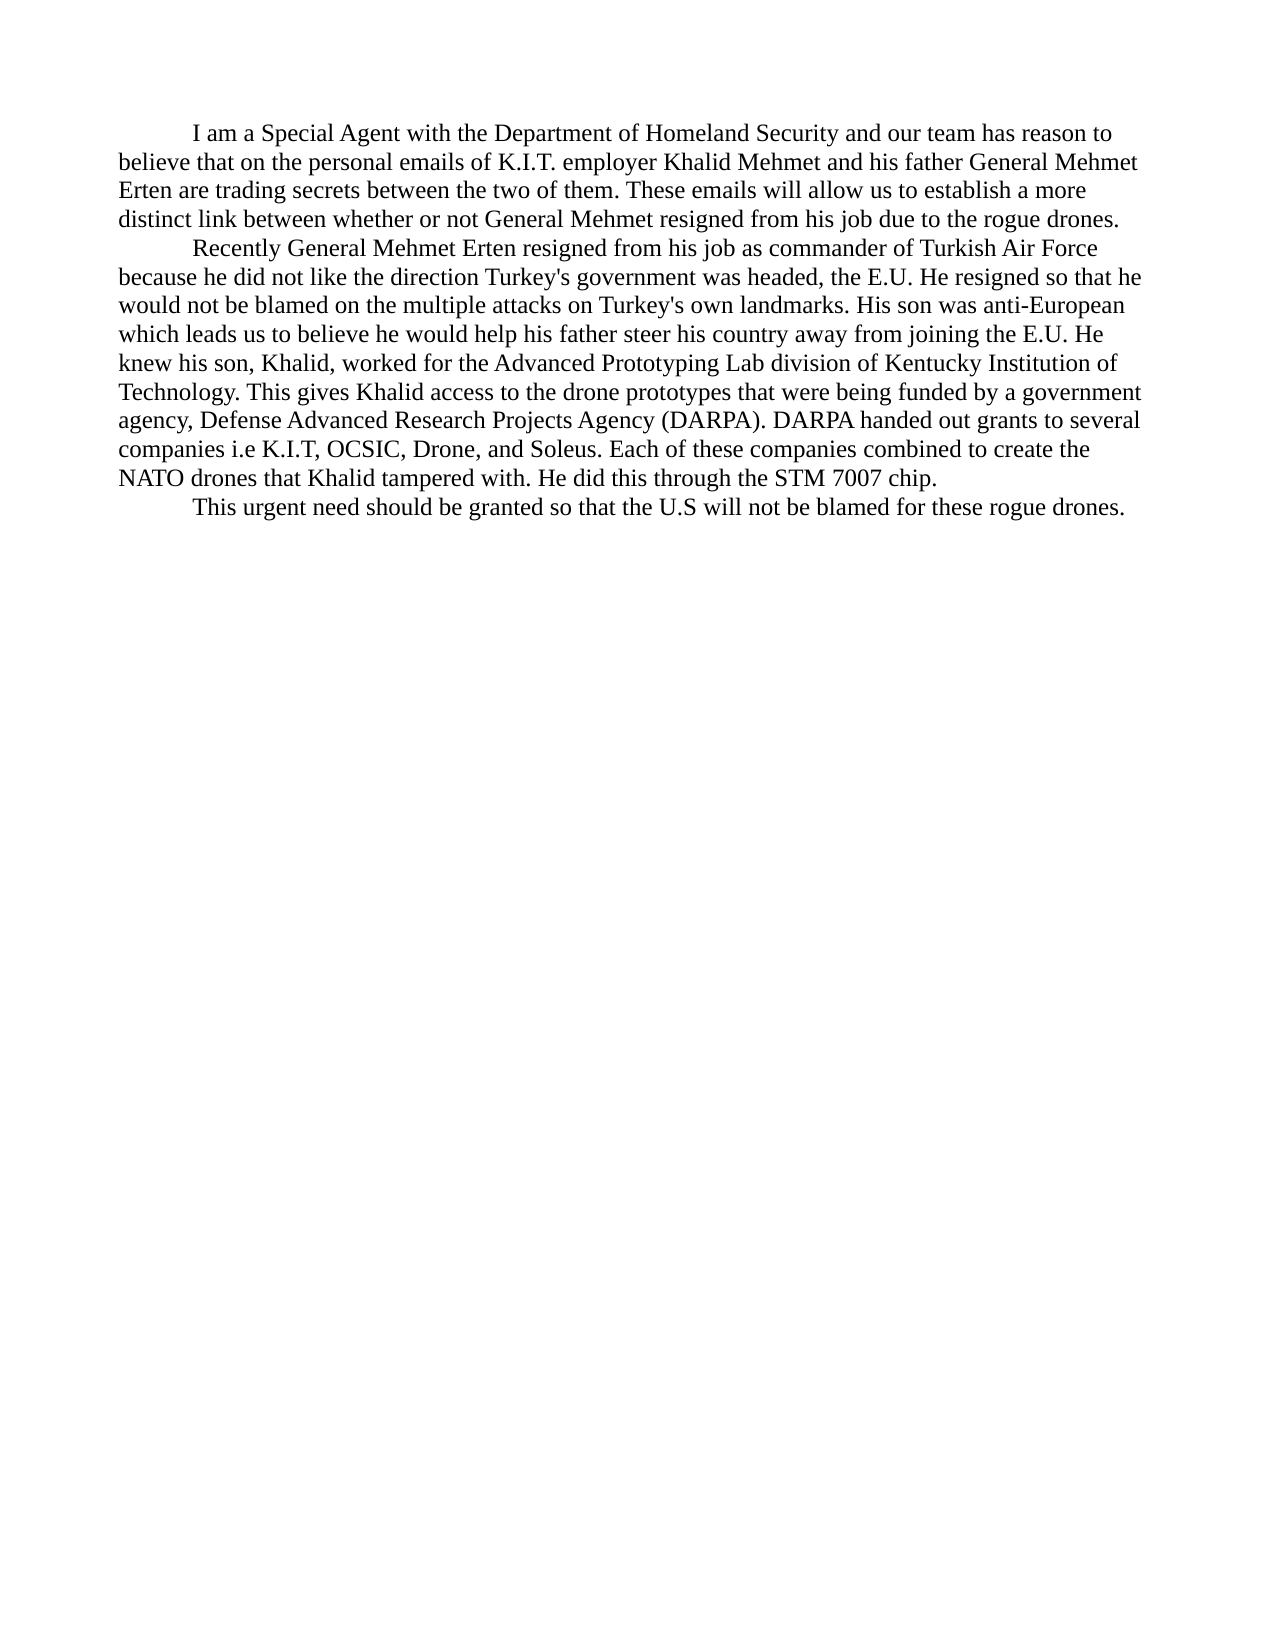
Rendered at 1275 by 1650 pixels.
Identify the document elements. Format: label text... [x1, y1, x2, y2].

text I am a Special Agent with the Department of Homeland Security and our team has reason to believe that on the personal emails of K.I.T. employer Khalid Mehmet and his father General Mehmet Erten are trading secrets between the two of them. These emails will allow us to establish a more distinct link between whether or not General Mehmet resigned from his job due to the rogue drones. [118, 118, 1157, 233]
text This urgent need should be granted so that the U.S will not be blamed for these rogue drones. [118, 492, 1157, 521]
text Recently General Mehmet Erten resigned from his job as commander of Turkish Air Force because he did not like the direction Turkey's government was headed, the E.U. He resigned so that he would not be blamed on the multiple attacks on Turkey's own landmarks. His son was anti-European which leads us to believe he would help his father steer his country away from joining the E.U. He knew his son, Khalid, worked for the Advanced Prototyping Lab division of Kentucky Institution of Technology. This gives Khalid access to the drone prototypes that were being funded by a government agency, Defense Advanced Research Projects Agency (DARPA). DARPA handed out grants to several companies i.e K.I.T, OCSIC, Drone, and Soleus. Each of these companies combined to create the NATO drones that Khalid tampered with. He did this through the STM 7007 chip. [118, 233, 1157, 492]
